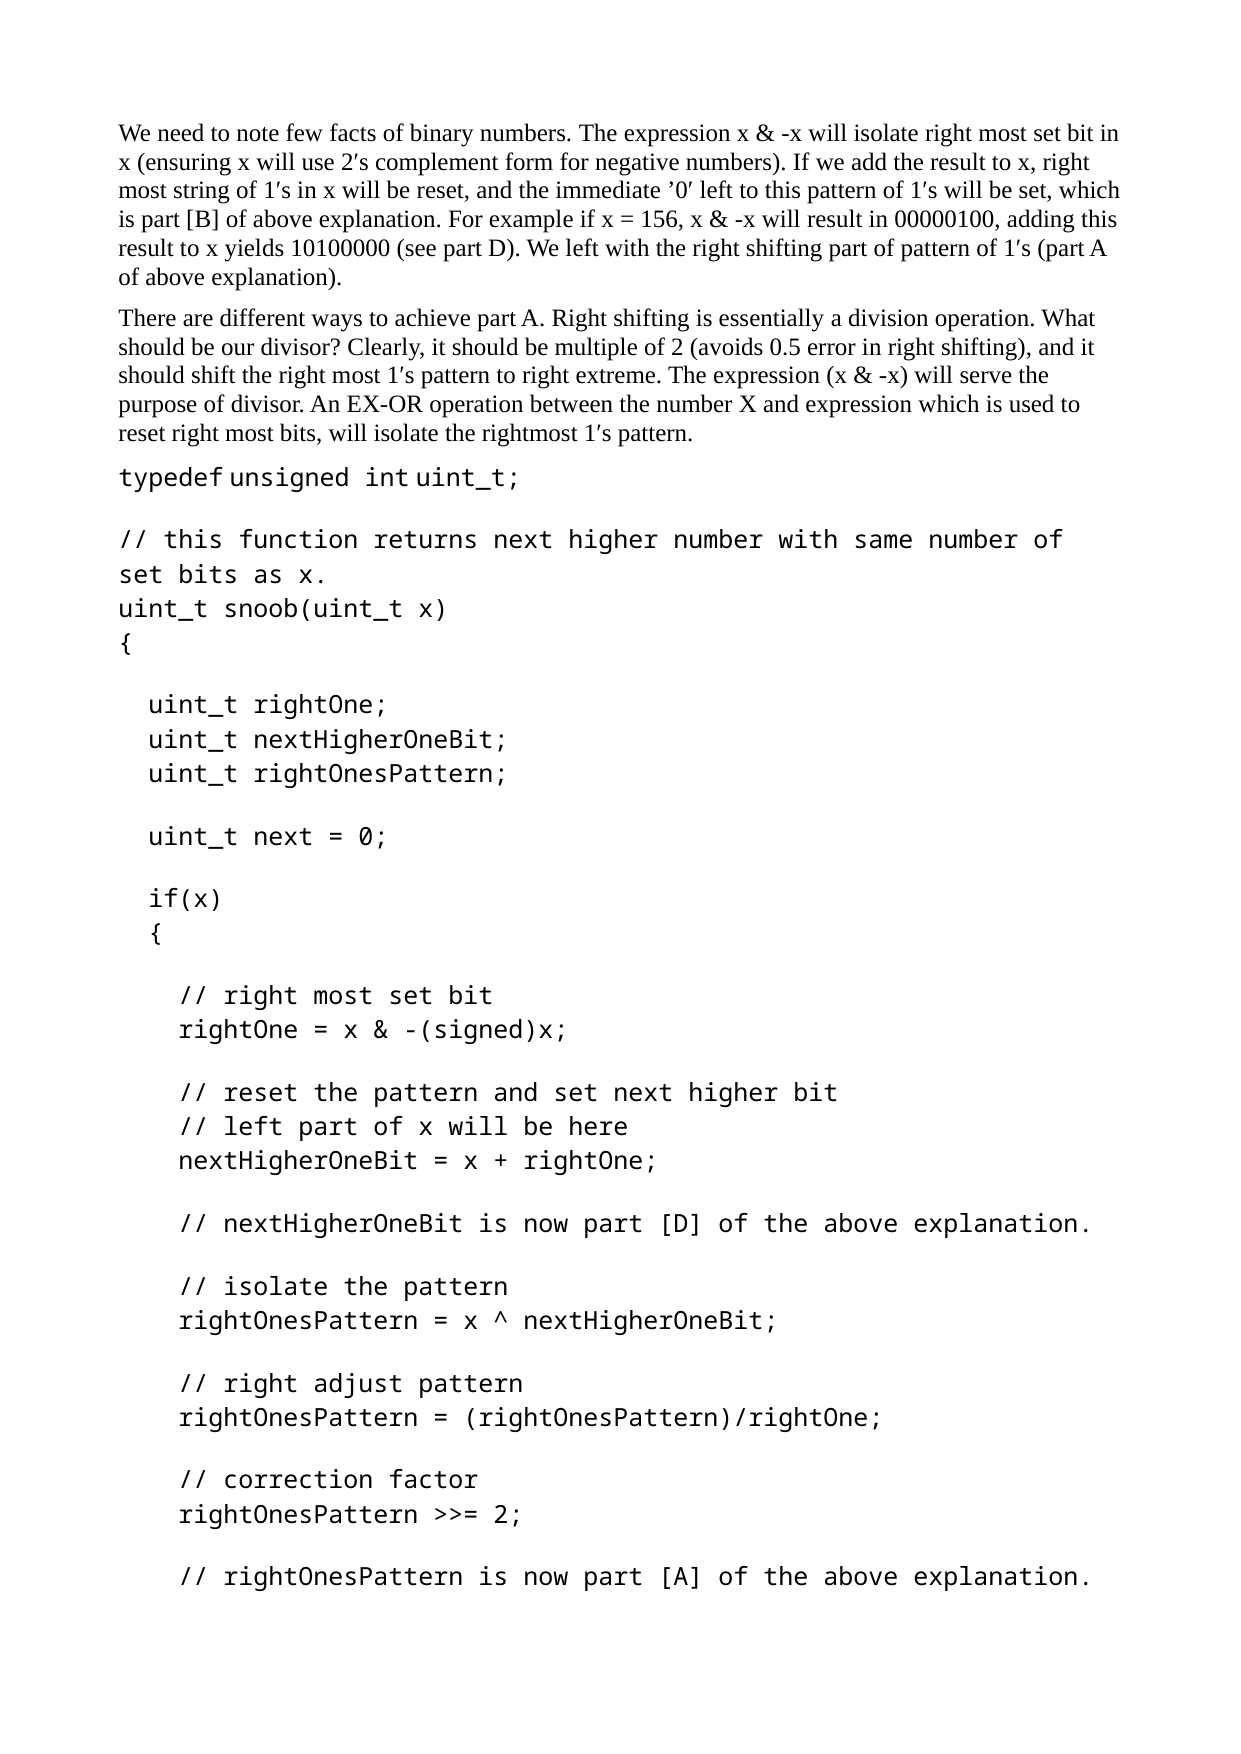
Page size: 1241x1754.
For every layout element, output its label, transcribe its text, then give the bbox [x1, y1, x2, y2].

text There are different ways to achieve part A. Right shifting is essentially a division operation. What should be our divisor? Clearly, it should be multiple of 2 (avoids 0.5 error in right shifting), and it should shift the right most 1′s pattern to right extreme. The expression (x & -x) will serve the purpose of divisor. An EX-OR operation between the number X and expression which is used to reset right most bits, will isolate the rightmost 1′s pattern. [118, 303, 1122, 447]
text We need to note few facts of binary numbers. The expression x & -x will isolate right most set bit in x (ensuring x will use 2′s complement form for negative numbers). If we add the result to x, right most string of 1′s in x will be reset, and the immediate ’0′ left to this pattern of 1′s will be set, which is part [B] of above explanation. For example if x = 156, x & -x will result in 00000100, adding this result to x yields 10100000 (see part D). We left with the right shifting part of pattern of 1′s (part A of above explanation). [118, 118, 1122, 291]
text // isolate the pattern [118, 1268, 1122, 1302]
text nextHigherOneBit = x + rightOne; [118, 1143, 1122, 1177]
text // reset the pattern and set next higher bit [118, 1075, 1122, 1109]
text // this function returns next higher number with same number of set bits as x. [118, 522, 1122, 590]
text uint_t snoob(uint_t x) [118, 590, 1122, 624]
text // left part of x will be here [118, 1109, 1122, 1143]
text rightOnesPattern = (rightOnesPattern)/rightOne; [118, 1399, 1122, 1433]
text { [118, 624, 1122, 658]
text uint_t rightOnesPattern; [118, 755, 1122, 789]
text if(x) [118, 881, 1122, 915]
text // nextHigherOneBit is now part [D] of the above explanation. [118, 1206, 1122, 1240]
text rightOnesPattern = x ^ nextHigherOneBit; [118, 1302, 1122, 1337]
text // right adjust pattern [118, 1365, 1122, 1399]
text uint_t next = 0; [118, 818, 1122, 852]
text // correction factor [118, 1462, 1122, 1496]
text { [118, 915, 1122, 949]
text // right most set bit [118, 978, 1122, 1012]
text // rightOnesPattern is now part [A] of the above explanation. [118, 1559, 1122, 1593]
text typedef unsigned int uint_t; [118, 459, 1122, 493]
text rightOnesPattern >>= 2; [118, 1496, 1122, 1530]
text uint_t rightOne; [118, 687, 1122, 721]
text uint_t nextHigherOneBit; [118, 721, 1122, 755]
text rightOne = x & -(signed)x; [118, 1012, 1122, 1046]
